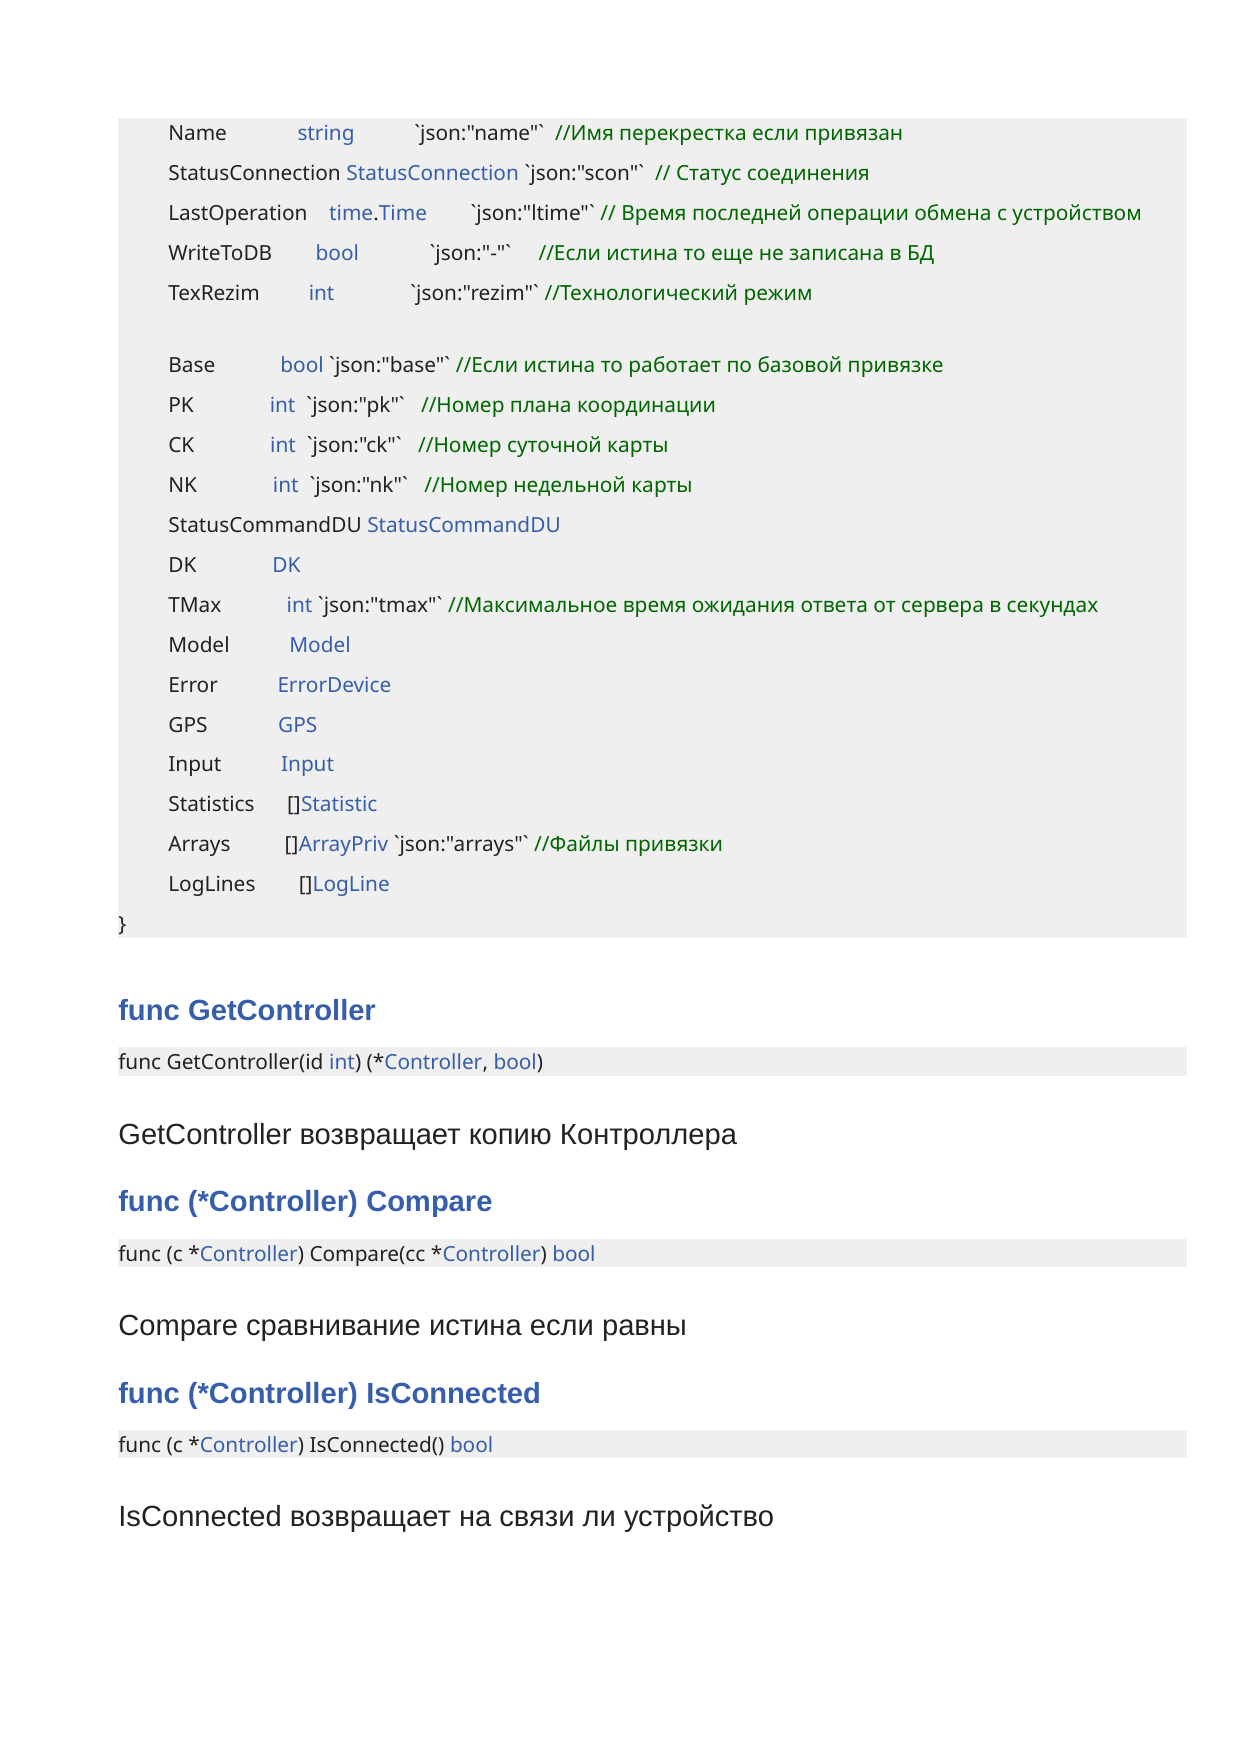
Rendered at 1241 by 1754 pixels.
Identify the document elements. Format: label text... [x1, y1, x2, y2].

text Compare сравнивание истина если равны [118, 1308, 1187, 1342]
text Model Model [118, 630, 1187, 658]
text Statistics []Statistic [118, 789, 1187, 818]
text WriteToDB bool `json:"-"` //Если истина то еще не записана в БД [118, 238, 1187, 266]
subtitle func (*Controller) Compare [118, 1184, 1187, 1218]
text Arrays []ArrayPriv `json:"arrays"` //Файлы привязки [118, 829, 1187, 858]
text StatusConnection StatusConnection `json:"scon"` // Статус соединения [118, 158, 1187, 187]
text Base bool `json:"base"` //Если истина то работает по базовой привязке [118, 351, 1187, 379]
text Input Input [118, 749, 1187, 778]
text func GetController(id int) (*Controller, bool) [118, 1047, 1187, 1076]
text LastOperation time.Time `json:"ltime"` // Время последней операции обмена с устройством [118, 198, 1187, 226]
text Error ErrorDevice [118, 670, 1187, 698]
text IsConnected возвращает на связи ли устройство [118, 1499, 1187, 1533]
text StatusCommandDU StatusCommandDU [118, 510, 1187, 539]
text } [118, 909, 1187, 938]
text LogLines []LogLine [118, 869, 1187, 898]
subtitle func GetController [118, 993, 1187, 1027]
text TMax int `json:"tmax"` //Максимальное время ожидания ответа от сервера в секундах [118, 590, 1187, 618]
text Name string `json:"name"` //Имя перекрестка если привязан [118, 118, 1187, 147]
text TexRezim int `json:"rezim"` //Технологический режим [118, 278, 1187, 306]
text DK DK [118, 550, 1187, 579]
text func (c *Controller) IsConnected() bool [118, 1430, 1187, 1458]
text GetController возвращает копию Контроллера [118, 1117, 1187, 1150]
text NK int `json:"nk"` //Номер недельной карты [118, 470, 1187, 499]
text func (c *Controller) Compare(cc *Controller) bool [118, 1239, 1187, 1267]
subtitle func (*Controller) IsConnected [118, 1376, 1187, 1409]
text GPS GPS [118, 710, 1187, 738]
text CK int `json:"ck"` //Номер суточной карты [118, 430, 1187, 459]
text PK int `json:"pk"` //Номер плана координации [118, 391, 1187, 419]
